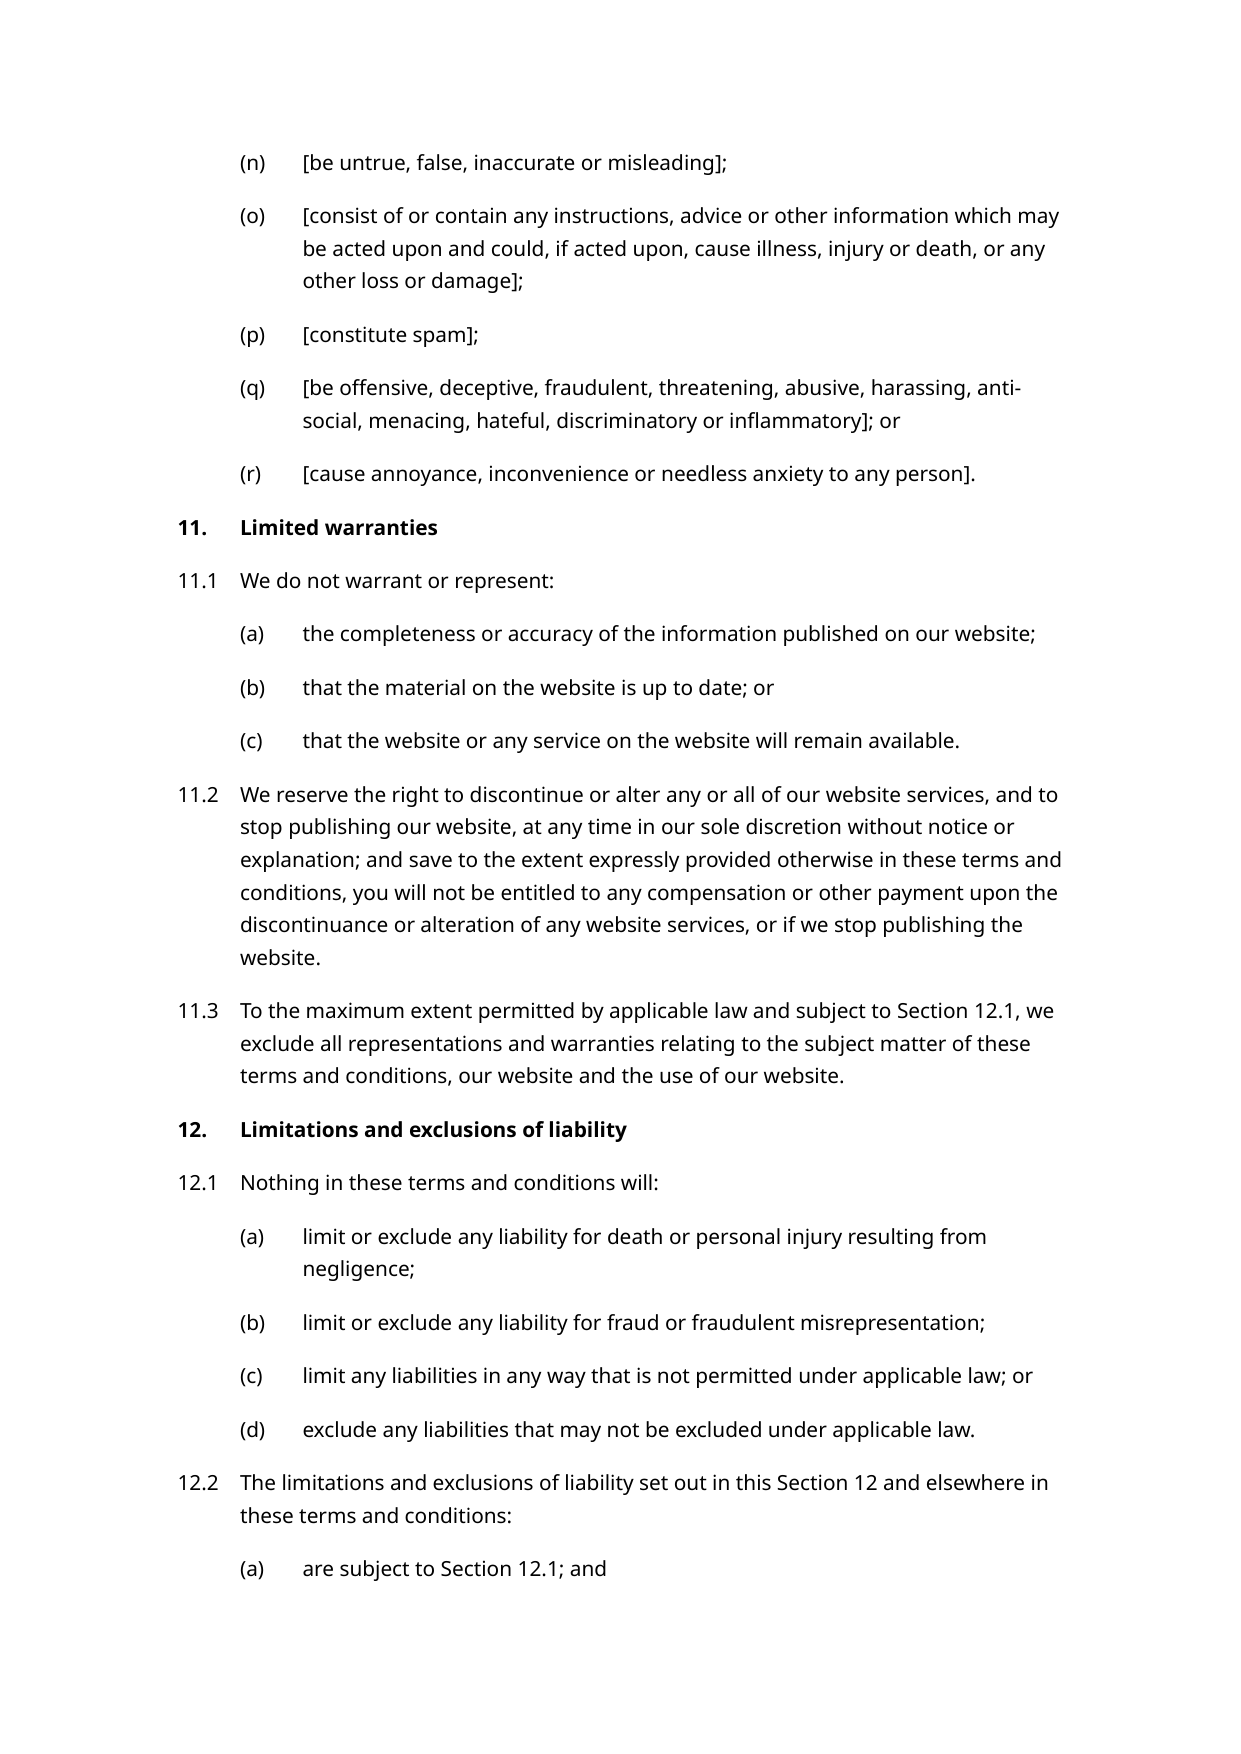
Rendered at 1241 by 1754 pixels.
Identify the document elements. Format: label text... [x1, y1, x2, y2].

text 11. Limited warranties [177, 513, 1063, 541]
list (r) [cause annoyance, inconvenience or needless anxiety to any person]. [240, 459, 1063, 488]
text 12. Limitations and exclusions of liability [177, 1115, 1063, 1143]
list (c) that the website or any service on the website will remain available. [240, 726, 1063, 755]
list (o) [consist of or contain any instructions, advice or other information which may be acted upon and could, if acted upon, cause illness, injury or death, or any other loss or damage]; [240, 201, 1063, 295]
list (q) [be offensive, deceptive, fraudulent, threatening, abusive, harassing, anti-social, menacing, hateful, discriminatory or inflammatory]; or [240, 373, 1063, 434]
text 11.2 We reserve the right to discontinue or alter any or all of our website services, and to stop publishing our website, at any time in our sole discretion without notice or explanation; and save to the extent expressly provided otherwise in these terms and conditions, you will not be entitled to any compensation or other payment upon the discontinuance or alteration of any website services, or if we stop publishing the website. [177, 780, 1063, 971]
list (a) the completeness or accuracy of the information published on our website; [240, 619, 1063, 648]
list (n) [be untrue, false, inaccurate or misleading]; [240, 148, 1063, 176]
text 11.3 To the maximum extent permitted by applicable law and subject to Section 12.1, we exclude all representations and warranties relating to the subject matter of these terms and conditions, our website and the use of our website. [177, 996, 1063, 1090]
list (b) that the material on the website is up to date; or [240, 673, 1063, 701]
list (a) are subject to Section 12.1; and [240, 1554, 1063, 1583]
list (b) limit or exclude any liability for fraud or fraudulent misrepresentation; [240, 1308, 1063, 1336]
list (d) exclude any liabilities that may not be excluded under applicable law. [240, 1415, 1063, 1443]
list (c) limit any liabilities in any way that is not permitted under applicable law; or [240, 1361, 1063, 1390]
text 12.2 The limitations and exclusions of liability set out in this Section 12 and elsewhere in these terms and conditions: [177, 1468, 1063, 1529]
text 12.1 Nothing in these terms and conditions will: [177, 1168, 1063, 1197]
list (p) [constitute spam]; [240, 320, 1063, 348]
list (a) limit or exclude any liability for death or personal injury resulting from negligence; [240, 1222, 1063, 1283]
text 11.1 We do not warrant or represent: [177, 566, 1063, 594]
